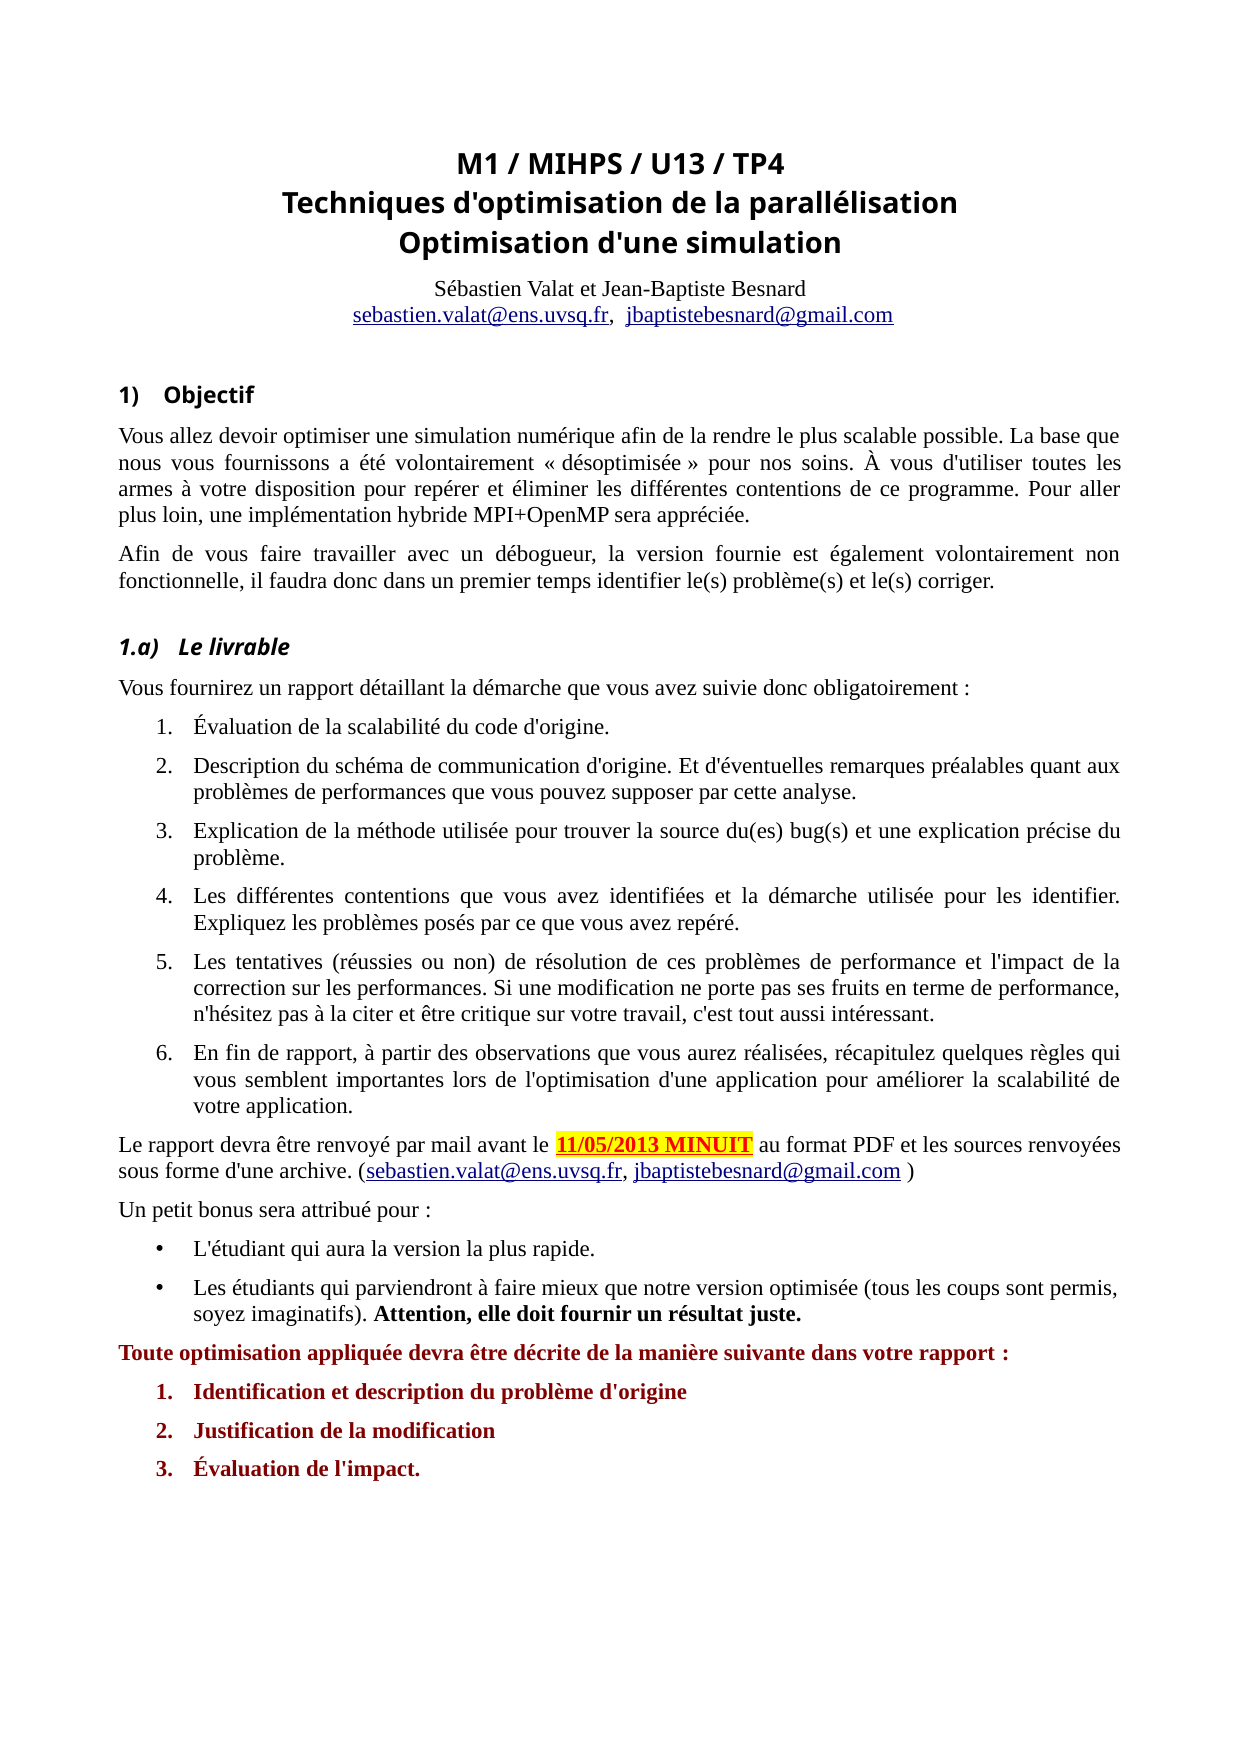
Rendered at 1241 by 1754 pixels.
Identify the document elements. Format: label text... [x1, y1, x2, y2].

text Un petit bonus sera attribué pour : [118, 1196, 1122, 1222]
text Le rapport devra être renvoyé par mail avant le 11/05/2013 MINUIT au format PDF et les sources renvoyées sous forme d'une archive. (sebastien.valat@ens.uvsq.fr, jbaptistebesnard@gmail.com ) [118, 1131, 1122, 1183]
list Évaluation de l'impact. [156, 1456, 1122, 1482]
list Les tentatives (réussies ou non) de résolution de ces problèmes de performance et l'impact de la correction sur les performances. Si une modification ne porte pas ses fruits en terme de performance, n'hésitez pas à la citer et être critique sur votre travail, c'est tout aussi intéressant. [156, 948, 1122, 1027]
subtitle M1 / MIHPS / U13 / TP4 Techniques d'optimisation de la parallélisation Optimisation d'une simulation [118, 143, 1122, 262]
list Explication de la méthode utilisée pour trouver la source du(es) bug(s) et une explication précise du problème. [156, 817, 1122, 870]
list Les différentes contentions que vous avez identifiées et la démarche utilisée pour les identifier. Expliquez les problèmes posés par ce que vous avez repéré. [156, 882, 1122, 935]
text Afin de vous faire travailler avec un débogueur, la version fournie est également volontairement non fonctionnelle, il faudra donc dans un premier temps identifier le(s) problème(s) et le(s) corriger. [118, 540, 1122, 593]
list Description du schéma de communication d'origine. Et d'éventuelles remarques préalables quant aux problèmes de performances que vous pouvez supposer par cette analyse. [156, 752, 1122, 805]
text Sébastien Valat et Jean-Baptiste Besnard sebastien.valat@ens.uvsq.fr, jbaptistebesnard@gmail.com [118, 275, 1122, 327]
list L'étudiant qui aura la version la plus rapide. [156, 1235, 1122, 1261]
text Vous allez devoir optimiser une simulation numérique afin de la rendre le plus scalable possible. La base que nous vous fournissons a été volontairement « désoptimisée » pour nos soins. À vous d'utiliser toutes les armes à votre disposition pour repérer et éliminer les différentes contentions de ce programme. Pour aller plus loin, une implémentation hybride MPI+OpenMP sera appréciée. [118, 422, 1122, 528]
text Toute optimisation appliquée devra être décrite de la manière suivante dans votre rapport : [118, 1339, 1122, 1365]
list Justification de la modification [156, 1417, 1122, 1443]
list Identification et description du problème d'origine [156, 1378, 1122, 1404]
list Évaluation de la scalabilité du code d'origine. [156, 713, 1122, 739]
text Vous fournirez un rapport détaillant la démarche que vous avez suivie donc obligatoirement : [118, 674, 1122, 701]
list Les étudiants qui parviendront à faire mieux que notre version optimisée (tous les coups sont permis, soyez imaginatifs). Attention, elle doit fournir un résultat juste. [156, 1274, 1122, 1326]
list En fin de rapport, à partir des observations que vous aurez réalisées, récapitulez quelques règles qui vous semblent importantes lors de l'optimisation d'une application pour améliorer la scalabilité de votre application. [156, 1039, 1122, 1118]
subtitle Le livrable [118, 631, 1122, 662]
subtitle Objectif [118, 379, 1122, 410]
